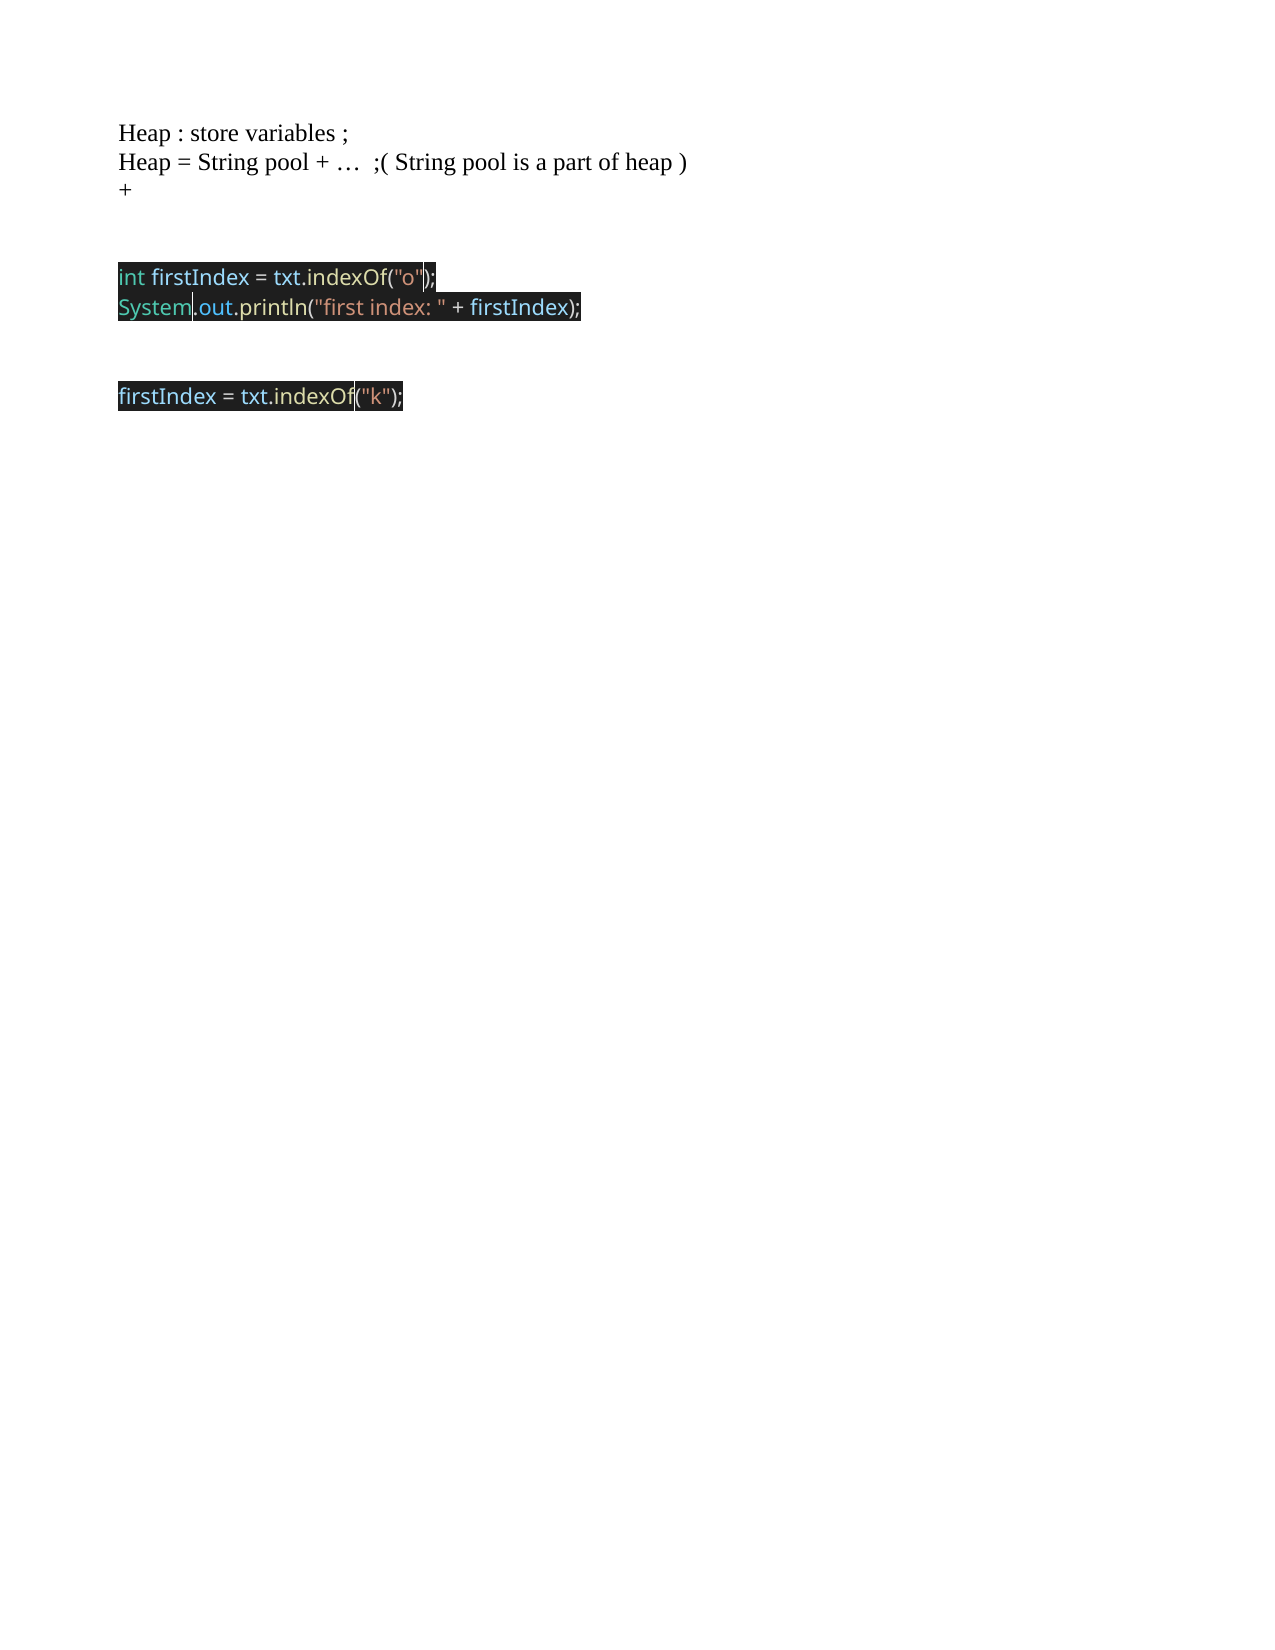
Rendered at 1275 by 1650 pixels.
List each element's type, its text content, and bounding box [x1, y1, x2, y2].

text int firstIndex = txt.indexOf("o"); [118, 262, 1157, 292]
text + [118, 176, 1157, 204]
text Heap = String pool + … ;( String pool is a part of heap ) [118, 147, 1157, 176]
text Heap : store variables ; [118, 118, 1157, 147]
text System.out.println("first index: " + firstIndex); [118, 292, 1157, 321]
text firstIndex = txt.indexOf("k"); [118, 381, 1157, 411]
